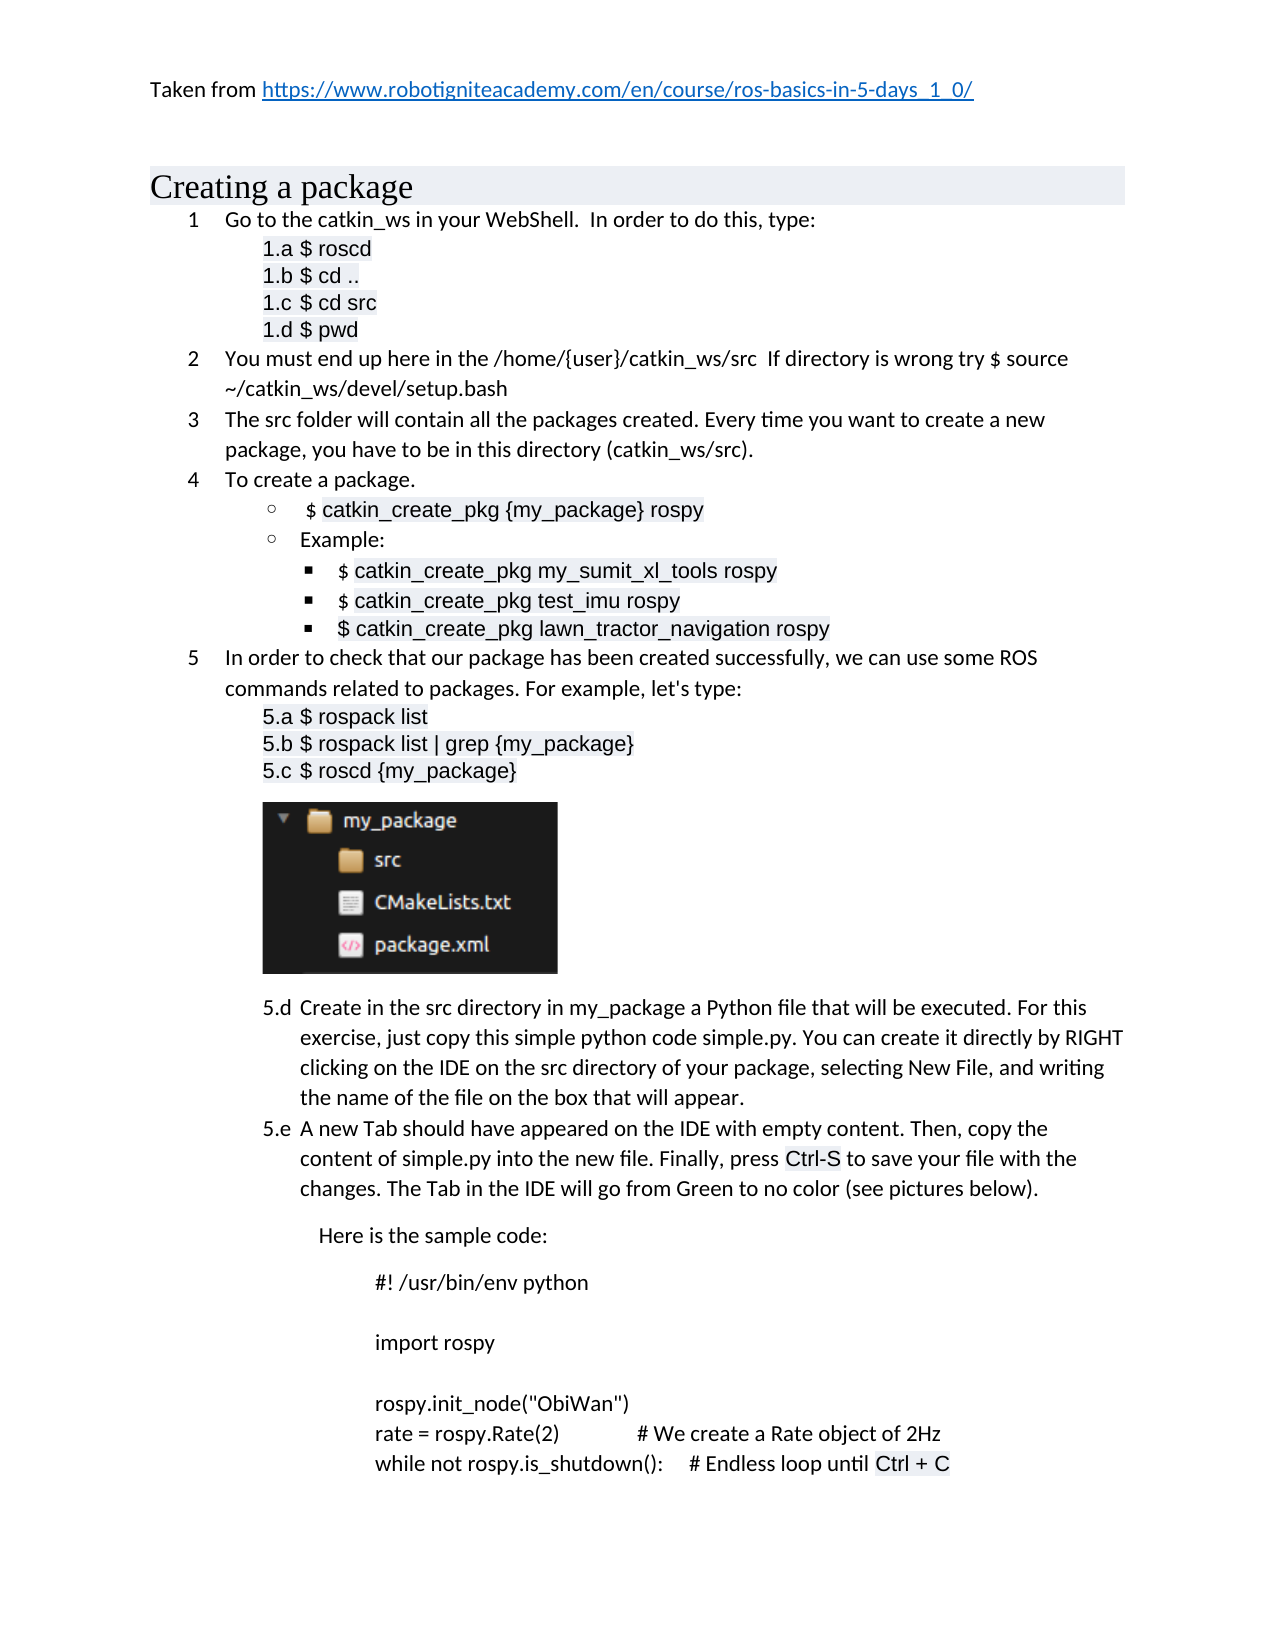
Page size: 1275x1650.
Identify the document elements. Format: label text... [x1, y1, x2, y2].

list To create a package. [187, 465, 1125, 493]
list A new Tab should have appeared on the IDE with empty content. Then, copy the content of simple.py into the new file. Finally, press Ctrl-S to save your file with the changes. The Tab in the IDE will go from Green to no color (see pictures below). [262, 1114, 1125, 1202]
picture [262, 802, 558, 974]
text import rospy [375, 1328, 1125, 1356]
text while not rospy.is_shutdown(): # Endless loop until Ctrl + C [375, 1449, 1125, 1477]
list $ rospack list [262, 704, 1125, 729]
list You must end up here in the /home/{user}/catkin_ws/src If directory is wrong try $ source ~/catkin_ws/devel/setup.bash [187, 344, 1125, 403]
list $ roscd {my_package} [262, 758, 1125, 783]
list $ catkin_create_pkg test_imu rospy [300, 586, 1125, 614]
text Here is the sample code: [319, 1221, 1125, 1249]
list $ pwd [262, 317, 1125, 342]
list In order to check that our package has been created successfully, we can use some ROS commands related to packages. For example, let's type: [187, 643, 1125, 702]
text #! /usr/bin/env python [375, 1268, 1125, 1296]
list $ roscd [262, 236, 1125, 261]
list Go to the catkin_ws in your WebShell. In order to do this, type: [187, 205, 1125, 233]
list $ catkin_create_pkg my_sumit_xl_tools rospy [300, 556, 1125, 584]
list $ catkin_create_pkg {my_package} rospy [262, 495, 1125, 523]
subtitle Creating a package [150, 166, 1125, 205]
list $ catkin_create_pkg lawn_tractor_navigation rospy [300, 616, 1125, 641]
list The src folder will contain all the packages created. Every time you want to create a new package, you have to be in this directory (catkin_ws/src). [187, 405, 1125, 463]
list Create in the src directory in my_package a Python file that will be executed. For this exercise, just copy this simple python code simple.py. You can create it directly by RIGHT clicking on the IDE on the src directory of your package, selecting New File, and writing the name of the file on the box that will appear. [262, 993, 1125, 1111]
list $ cd .. [262, 263, 1125, 288]
text rospy.init_node("ObiWan") [375, 1389, 1125, 1417]
list $ rospack list | grep {my_package} [262, 731, 1125, 756]
text rate = rospy.Rate(2) # We create a Rate object of 2Hz [375, 1419, 1125, 1447]
list Example: [262, 526, 1125, 554]
list $ cd src [262, 290, 1125, 315]
